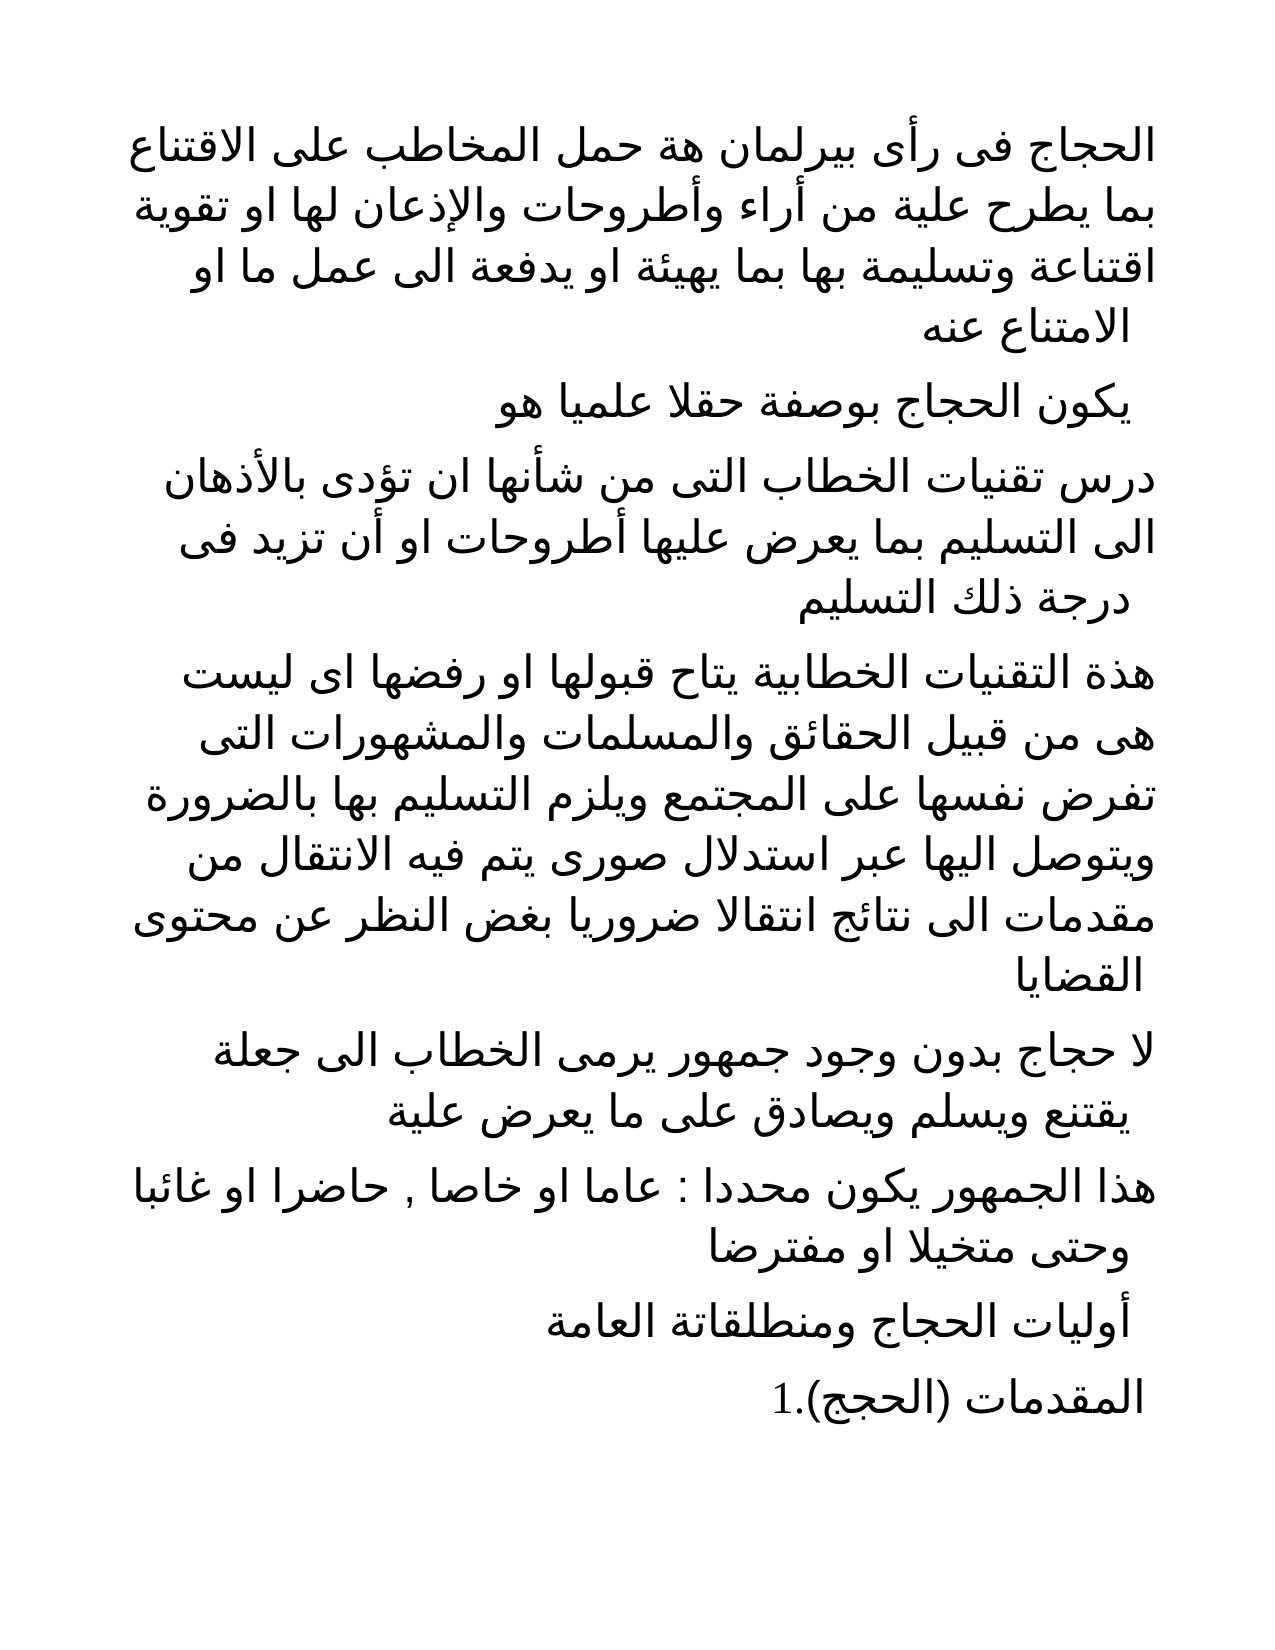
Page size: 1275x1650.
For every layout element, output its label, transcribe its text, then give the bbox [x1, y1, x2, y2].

text يكون الحجاج بوصفة حقلا علميا هو [118, 375, 1157, 427]
text هذا الجمهور يكون محددا : عاما او خاصا , حاضرا او غائبا وحتى متخيلا او مفترضا [118, 1159, 1157, 1273]
text أوليات الحجاج ومنطلقاتة العامة [118, 1295, 1157, 1348]
text هذة التقنيات الخطابية يتاح قبولها او رفضها اى ليست هى من قبيل الحقائق والمسلمات والمشهورات التى تفرض نفسها على المجتمع ويلزم التسليم بها بالضرورة ويتوصل اليها عبر استدلال صورى يتم فيه الانتقال من مقدمات الى نتائج انتقالا ضروريا بغض النظر عن محتوى القضايا [118, 646, 1157, 1001]
text الحجاج فى رأى بيرلمان هة حمل المخاطب على الاقتناع بما يطرح علية من أراء وأطروحات والإذعان لها او تقوية اقتناعة وتسليمة بها بما يهيئة او يدفعة الى عمل ما او الامتناع عنه [118, 118, 1157, 352]
list المقدمات (الحجج) [162, 1370, 1157, 1423]
text درس تقنيات الخطاب التى من شأنها ان تؤدى بالأذهان الى التسليم بما يعرض عليها أطروحات او أن تزيد فى درجة ذلك التسليم [118, 450, 1157, 624]
text لا حجاج بدون وجود جمهور يرمى الخطاب الى جعلة يقتنع ويسلم ويصادق على ما يعرض علية [118, 1024, 1157, 1137]
